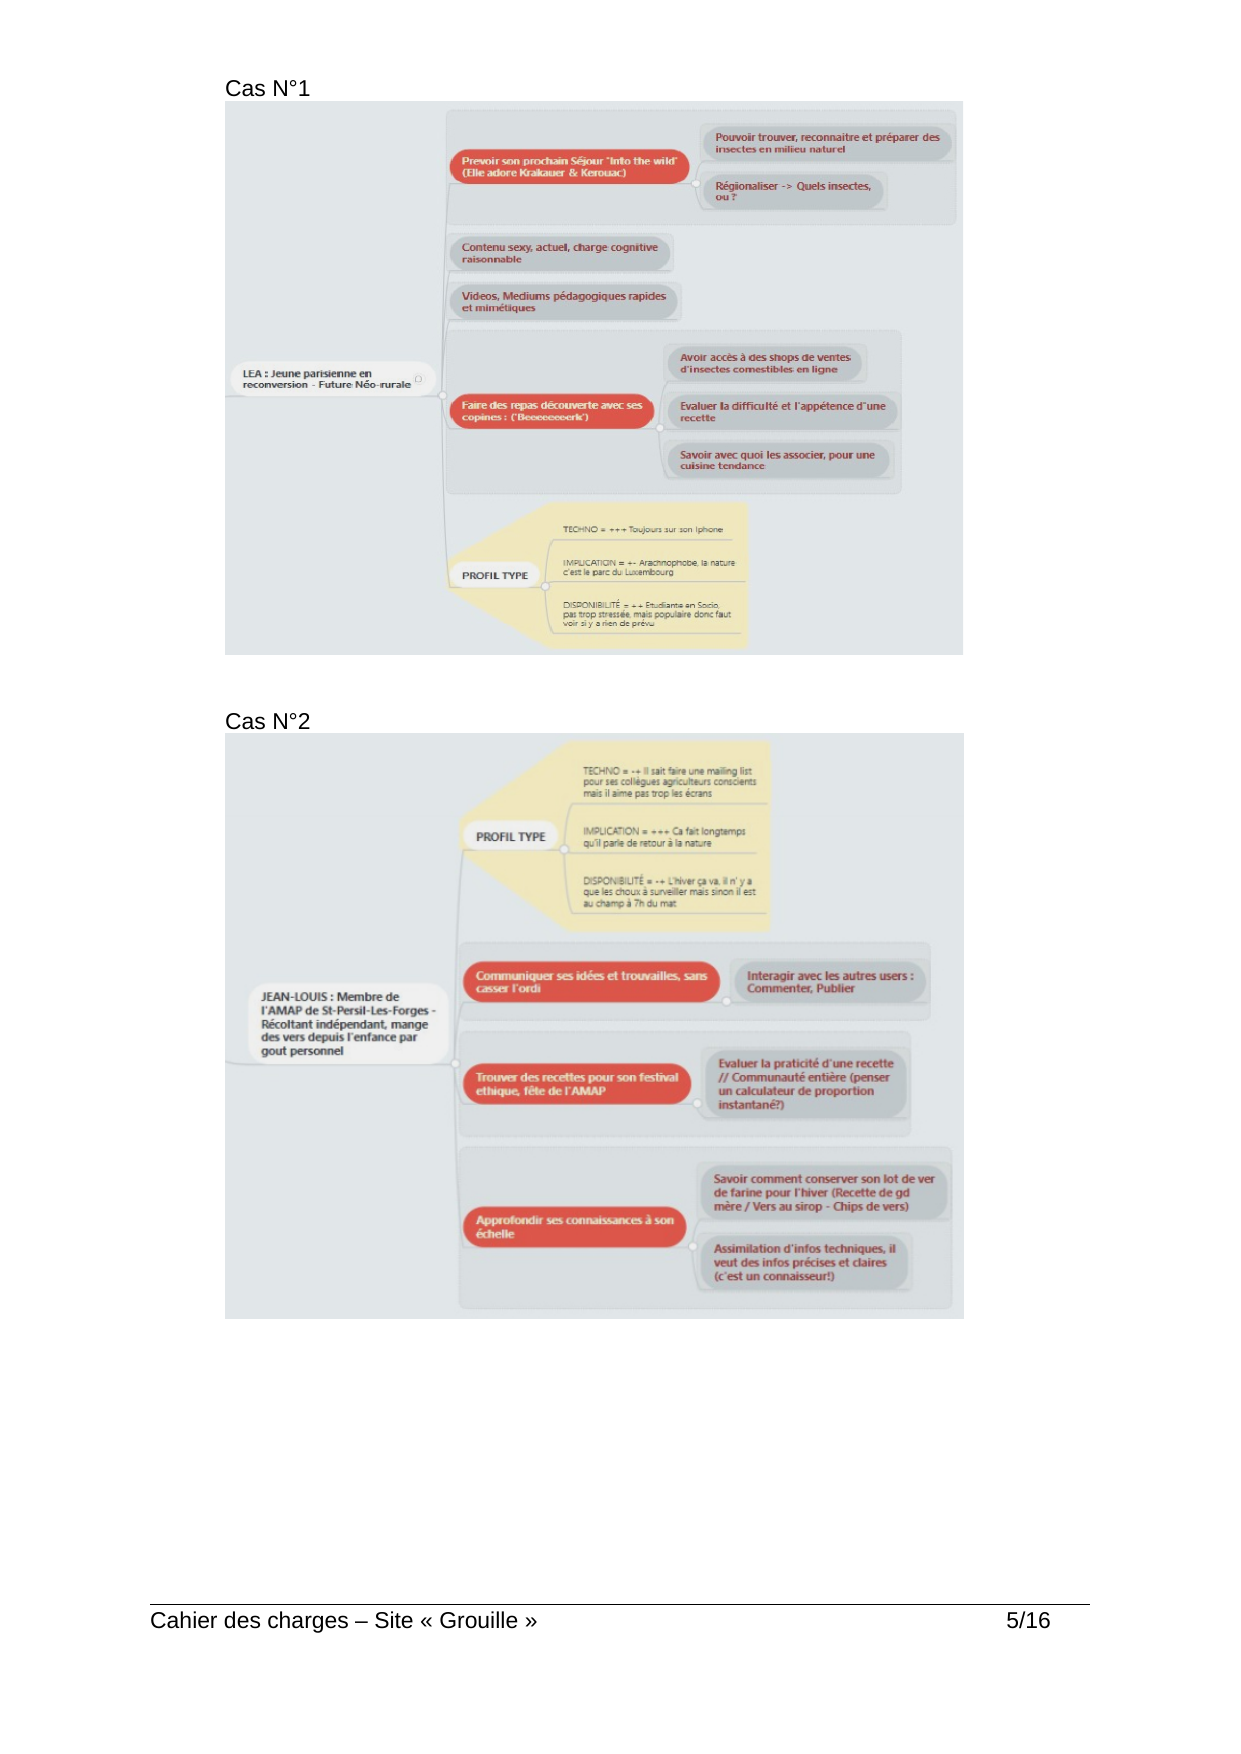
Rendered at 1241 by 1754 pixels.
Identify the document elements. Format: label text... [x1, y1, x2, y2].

list Cas N°2 [225, 708, 1090, 734]
list Cas N°1 [225, 75, 1090, 101]
